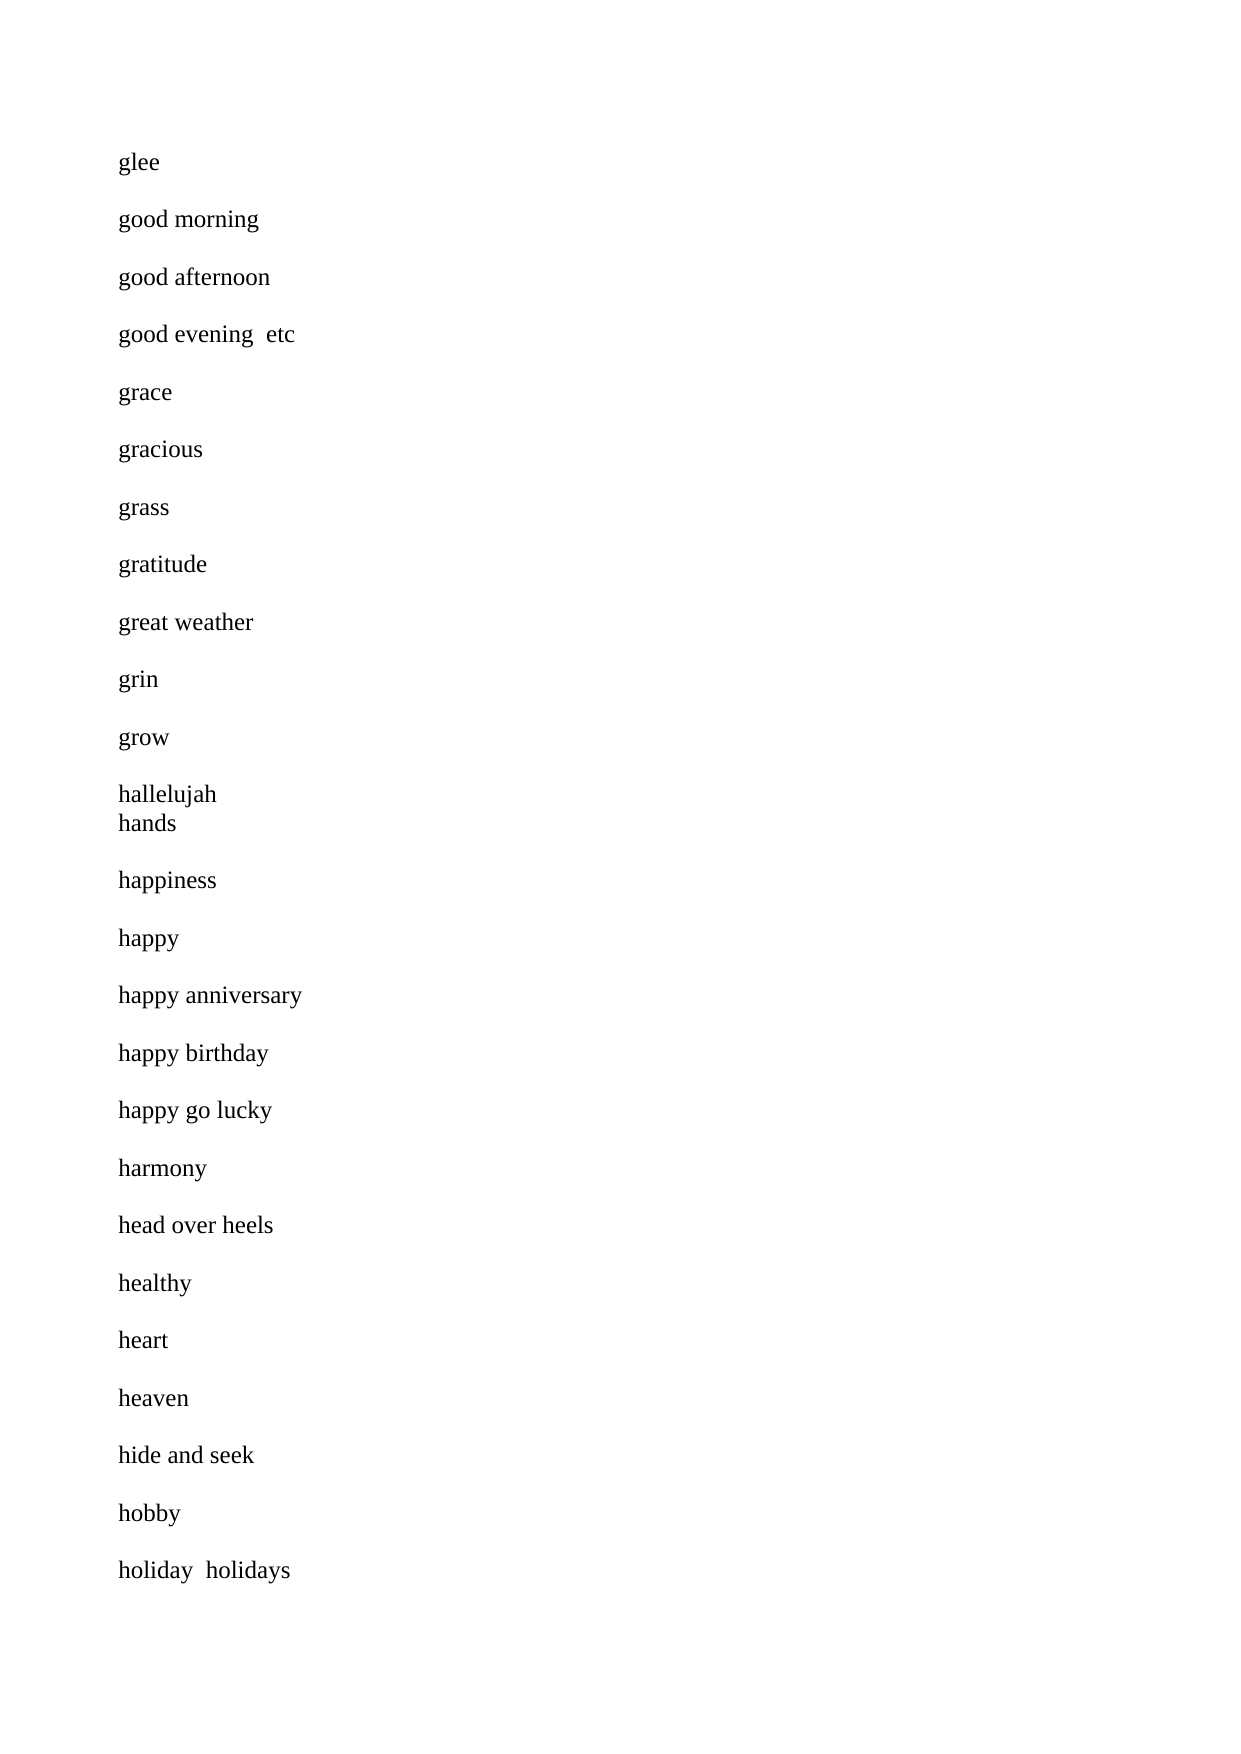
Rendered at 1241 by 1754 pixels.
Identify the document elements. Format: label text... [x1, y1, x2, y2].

text happiness [118, 866, 1122, 894]
text heaven [118, 1383, 1122, 1412]
text good evening etc [118, 319, 1122, 348]
text grow [118, 722, 1122, 751]
text good morning [118, 204, 1122, 233]
text head over heels [118, 1211, 1122, 1239]
text hands [118, 808, 1122, 837]
text happy anniversary [118, 981, 1122, 1009]
text great weather [118, 607, 1122, 636]
text healthy [118, 1268, 1122, 1297]
text happy go lucky [118, 1096, 1122, 1124]
text harmony [118, 1153, 1122, 1182]
text happy [118, 923, 1122, 952]
text hallelujah [118, 779, 1122, 808]
text heart [118, 1326, 1122, 1354]
text glee [118, 147, 1122, 176]
text gracious [118, 434, 1122, 463]
text grass [118, 492, 1122, 521]
text hide and seek [118, 1441, 1122, 1469]
text grin [118, 664, 1122, 693]
text grace [118, 377, 1122, 406]
text happy birthday [118, 1038, 1122, 1067]
text gratitude [118, 549, 1122, 578]
text hobby [118, 1498, 1122, 1527]
text good afternoon [118, 262, 1122, 291]
text holiday holidays [118, 1556, 1122, 1584]
